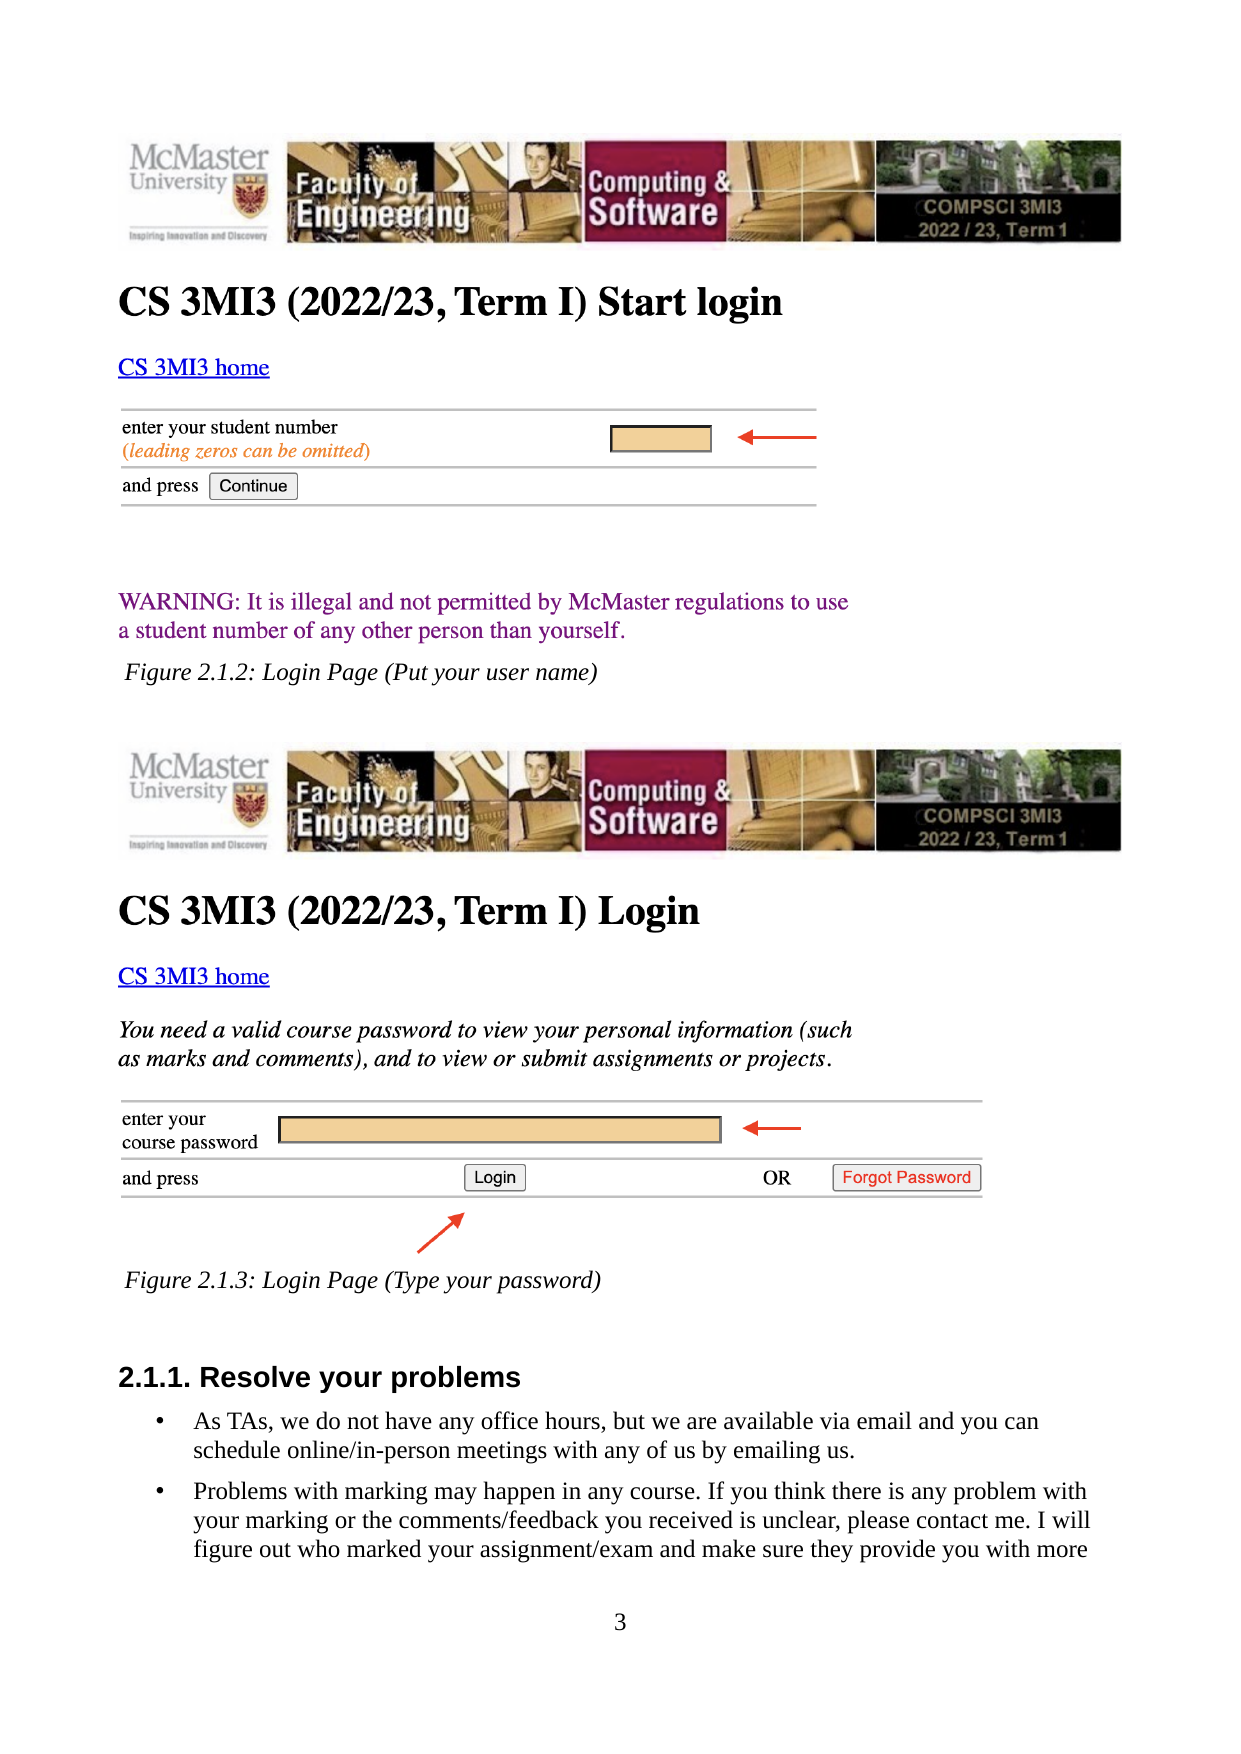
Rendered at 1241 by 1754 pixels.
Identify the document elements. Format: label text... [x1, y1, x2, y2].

text Figure 2.1.3: Login Page (Type your password) [118, 1266, 1122, 1294]
list Problems with marking may happen in any course. If you think there is any problem with your marking or the comments/feedback you received is unclear, please contact me. I will figure out who marked your assignment/exam and make sure they provide you with more [156, 1476, 1122, 1563]
text Figure 2.1.2: Login Page (Put your user name) [118, 657, 1122, 686]
subtitle Resolve your problems [118, 1360, 1122, 1394]
list As TAs, we do not have any office hours, but we are available via email and you can schedule online/in-person meetings with any of us by emailing us. [156, 1406, 1122, 1464]
